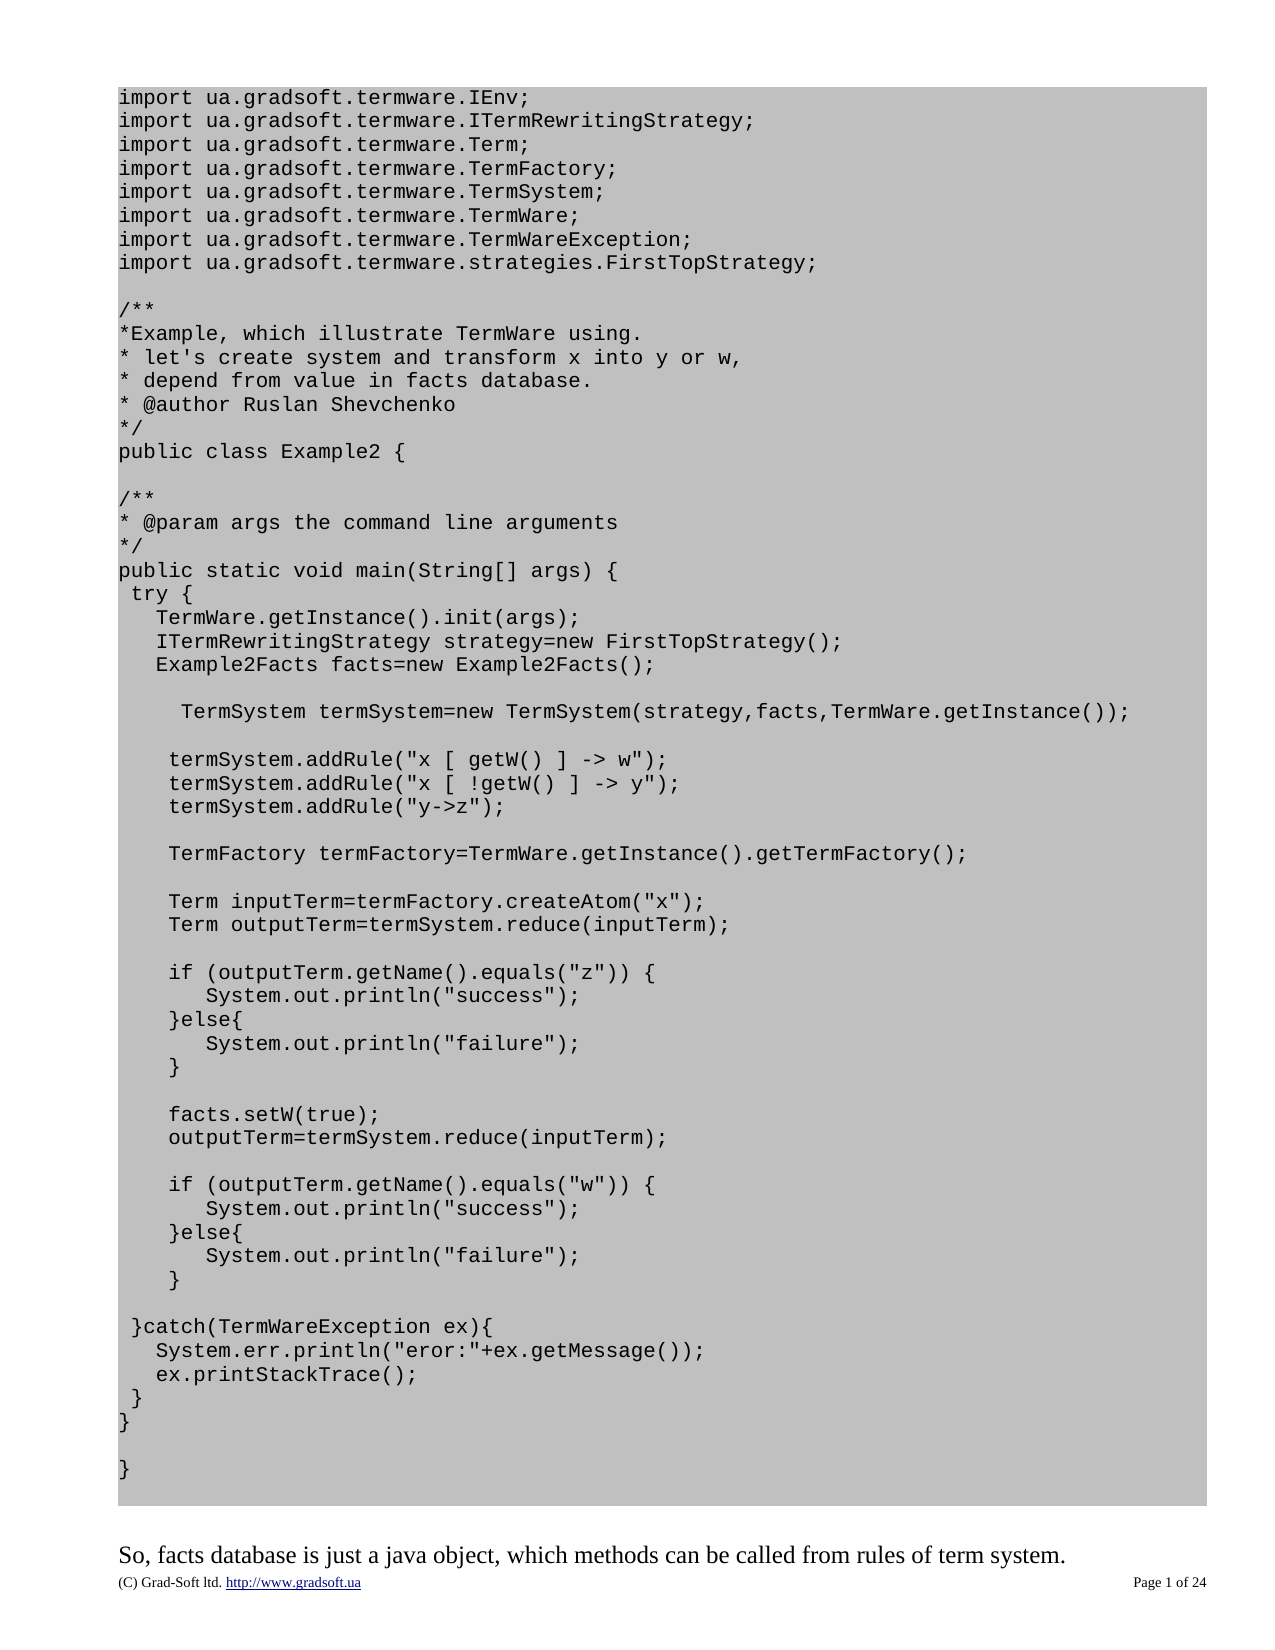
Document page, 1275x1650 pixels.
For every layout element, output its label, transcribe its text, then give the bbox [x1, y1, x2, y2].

text ex.printStackTrace(); [118, 1364, 1207, 1387]
text } [118, 1387, 1207, 1411]
text } [118, 1269, 1207, 1293]
text */ [118, 536, 1207, 560]
text Term outputTerm=termSystem.reduce(inputTerm); [118, 914, 1207, 938]
text import ua.gradsoft.termware.TermWare; [118, 205, 1207, 229]
text ITermRewritingStrategy strategy=new FirstTopStrategy(); [118, 631, 1207, 654]
text } [118, 1056, 1207, 1080]
text So, facts database is just a java object, which methods can be called from rules of term system. [118, 1541, 1216, 1569]
text }catch(TermWareException ex){ [118, 1316, 1207, 1340]
text System.err.println("eror:"+ex.getMessage()); [118, 1340, 1207, 1364]
text Term inputTerm=termFactory.createAtom("x"); [118, 891, 1207, 914]
text }else{ [118, 1222, 1207, 1245]
text Example2Facts facts=new Example2Facts(); [118, 654, 1207, 678]
text System.out.println("failure"); [118, 1245, 1207, 1269]
text termSystem.addRule("y->z"); [118, 796, 1207, 820]
text if (outputTerm.getName().equals("w")) { [118, 1174, 1207, 1198]
text * @author Ruslan Shevchenko [118, 394, 1207, 418]
text } [118, 1458, 1207, 1482]
text import ua.gradsoft.termware.TermSystem; [118, 181, 1207, 205]
text TermFactory termFactory=TermWare.getInstance().getTermFactory(); [118, 843, 1207, 867]
text TermSystem termSystem=new TermSystem(strategy,facts,TermWare.getInstance()); [118, 702, 1207, 725]
text facts.setW(true); [118, 1103, 1207, 1127]
text public static void main(String[] args) { [118, 560, 1207, 583]
text *Example, which illustrate TermWare using. [118, 323, 1207, 347]
text /** [118, 489, 1207, 512]
text import ua.gradsoft.termware.TermFactory; [118, 158, 1207, 181]
text import ua.gradsoft.termware.TermWareException; [118, 229, 1207, 252]
text } [118, 1411, 1207, 1434]
text outputTerm=termSystem.reduce(inputTerm); [118, 1127, 1207, 1151]
text System.out.println("failure"); [118, 1033, 1207, 1056]
text * let's create system and transform x into y or w, [118, 347, 1207, 371]
text */ [118, 418, 1207, 441]
text import ua.gradsoft.termware.IEnv; [118, 87, 1207, 110]
text import ua.gradsoft.termware.ITermRewritingStrategy; [118, 110, 1207, 134]
text import ua.gradsoft.termware.strategies.FirstTopStrategy; [118, 252, 1207, 276]
text /** [118, 299, 1207, 323]
text TermWare.getInstance().init(args); [118, 607, 1207, 631]
text termSystem.addRule("x [ getW() ] -> w"); [118, 749, 1207, 772]
text }else{ [118, 1009, 1207, 1033]
text * depend from value in facts database. [118, 371, 1207, 394]
text import ua.gradsoft.termware.Term; [118, 134, 1207, 158]
text if (outputTerm.getName().equals("z")) { [118, 962, 1207, 985]
text termSystem.addRule("x [ !getW() ] -> y"); [118, 772, 1207, 796]
text System.out.println("success"); [118, 1198, 1207, 1222]
text * @param args the command line arguments [118, 512, 1207, 536]
text try { [118, 583, 1207, 607]
text public class Example2 { [118, 441, 1207, 465]
text System.out.println("success"); [118, 985, 1207, 1009]
